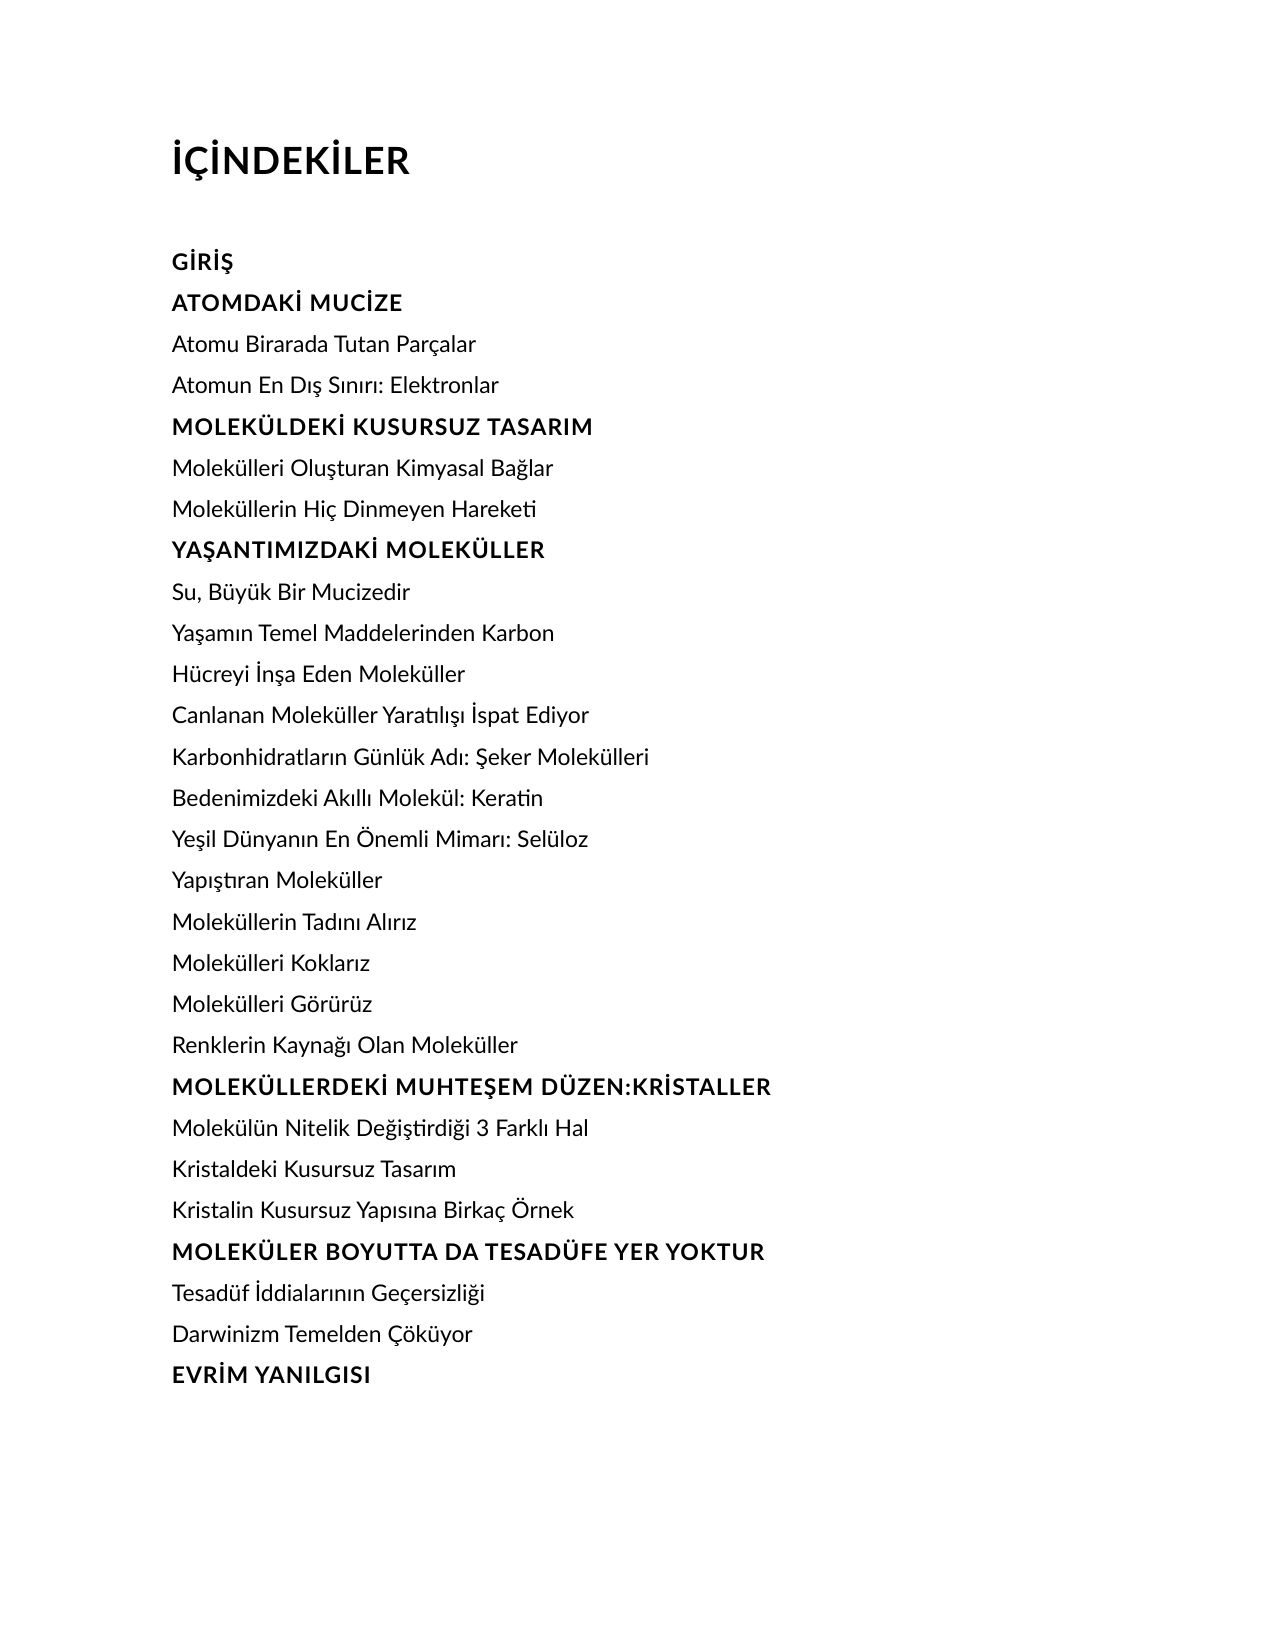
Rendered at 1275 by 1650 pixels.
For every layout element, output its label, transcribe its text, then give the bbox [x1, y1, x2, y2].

text Bedenimizdeki Akıllı Molekül: Keratin [112, 784, 1145, 811]
text Molekülleri Koklarız [112, 949, 1145, 976]
text Molekülleri Oluşturan Kimyasal Bağlar [112, 454, 1145, 481]
text GİRİŞ [112, 248, 1145, 275]
text Tesadüf İddialarının Geçersizliği [112, 1279, 1145, 1306]
text Yeşil Dünyanın En Önemli Mimarı: Selüloz [112, 825, 1145, 853]
text İÇİNDEKİLER [112, 148, 198, 181]
text Kristaldeki Kusursuz Tasarım [112, 1155, 1145, 1183]
text Atomu Birarada Tutan Parçalar [112, 330, 1145, 358]
text Yaşamın Temel Maddelerinden Karbon [112, 619, 1145, 646]
text Karbonhidratların Günlük Adı: Şeker Molekülleri [112, 743, 1145, 770]
text Moleküllerin Hiç Dinmeyen Hareketi [112, 495, 1145, 523]
text Kristalin Kusursuz Yapısına Birkaç Örnek [112, 1196, 1145, 1224]
text Darwinizm Temelden Çöküyor [112, 1320, 1145, 1348]
text Renklerin Kaynağı Olan Moleküller [112, 1031, 1145, 1059]
text İÇİNDEKİLER [190, 148, 1145, 181]
text Moleküllerin Tadını Alırız [112, 908, 1145, 935]
text Yapıştıran Moleküller [112, 866, 1145, 894]
text MOLEKÜLER BOYUTTA DA TESADÜFE YER YOKTUR [112, 1238, 1145, 1265]
text MOLEKÜLDEKİ KUSURSUZ TASARIM [112, 413, 1145, 440]
text ATOMDAKİ MUCİZE [112, 289, 1145, 316]
text Hücreyi İnşa Eden Moleküller [112, 660, 1145, 688]
text Canlanan Moleküller Yaratılışı İspat Ediyor [112, 701, 1145, 729]
text YAŞANTIMIZDAKİ MOLEKÜLLER [112, 536, 1145, 564]
text Molekülün Nitelik Değiştirdiği 3 Farklı Hal [112, 1114, 1145, 1141]
text Su, Büyük Bir Mucizedir [112, 578, 1145, 605]
text EVRİM YANILGISI [112, 1361, 1145, 1389]
text Molekülleri Görürüz [112, 990, 1145, 1018]
text Atomun En Dış Sınırı: Elektronlar [112, 371, 1145, 399]
text MOLEKÜLLERDEKİ MUHTEŞEM DÜZEN:KRİSTALLER [112, 1073, 1145, 1100]
text İÇİNDEKİLER [259, 151, 273, 170]
